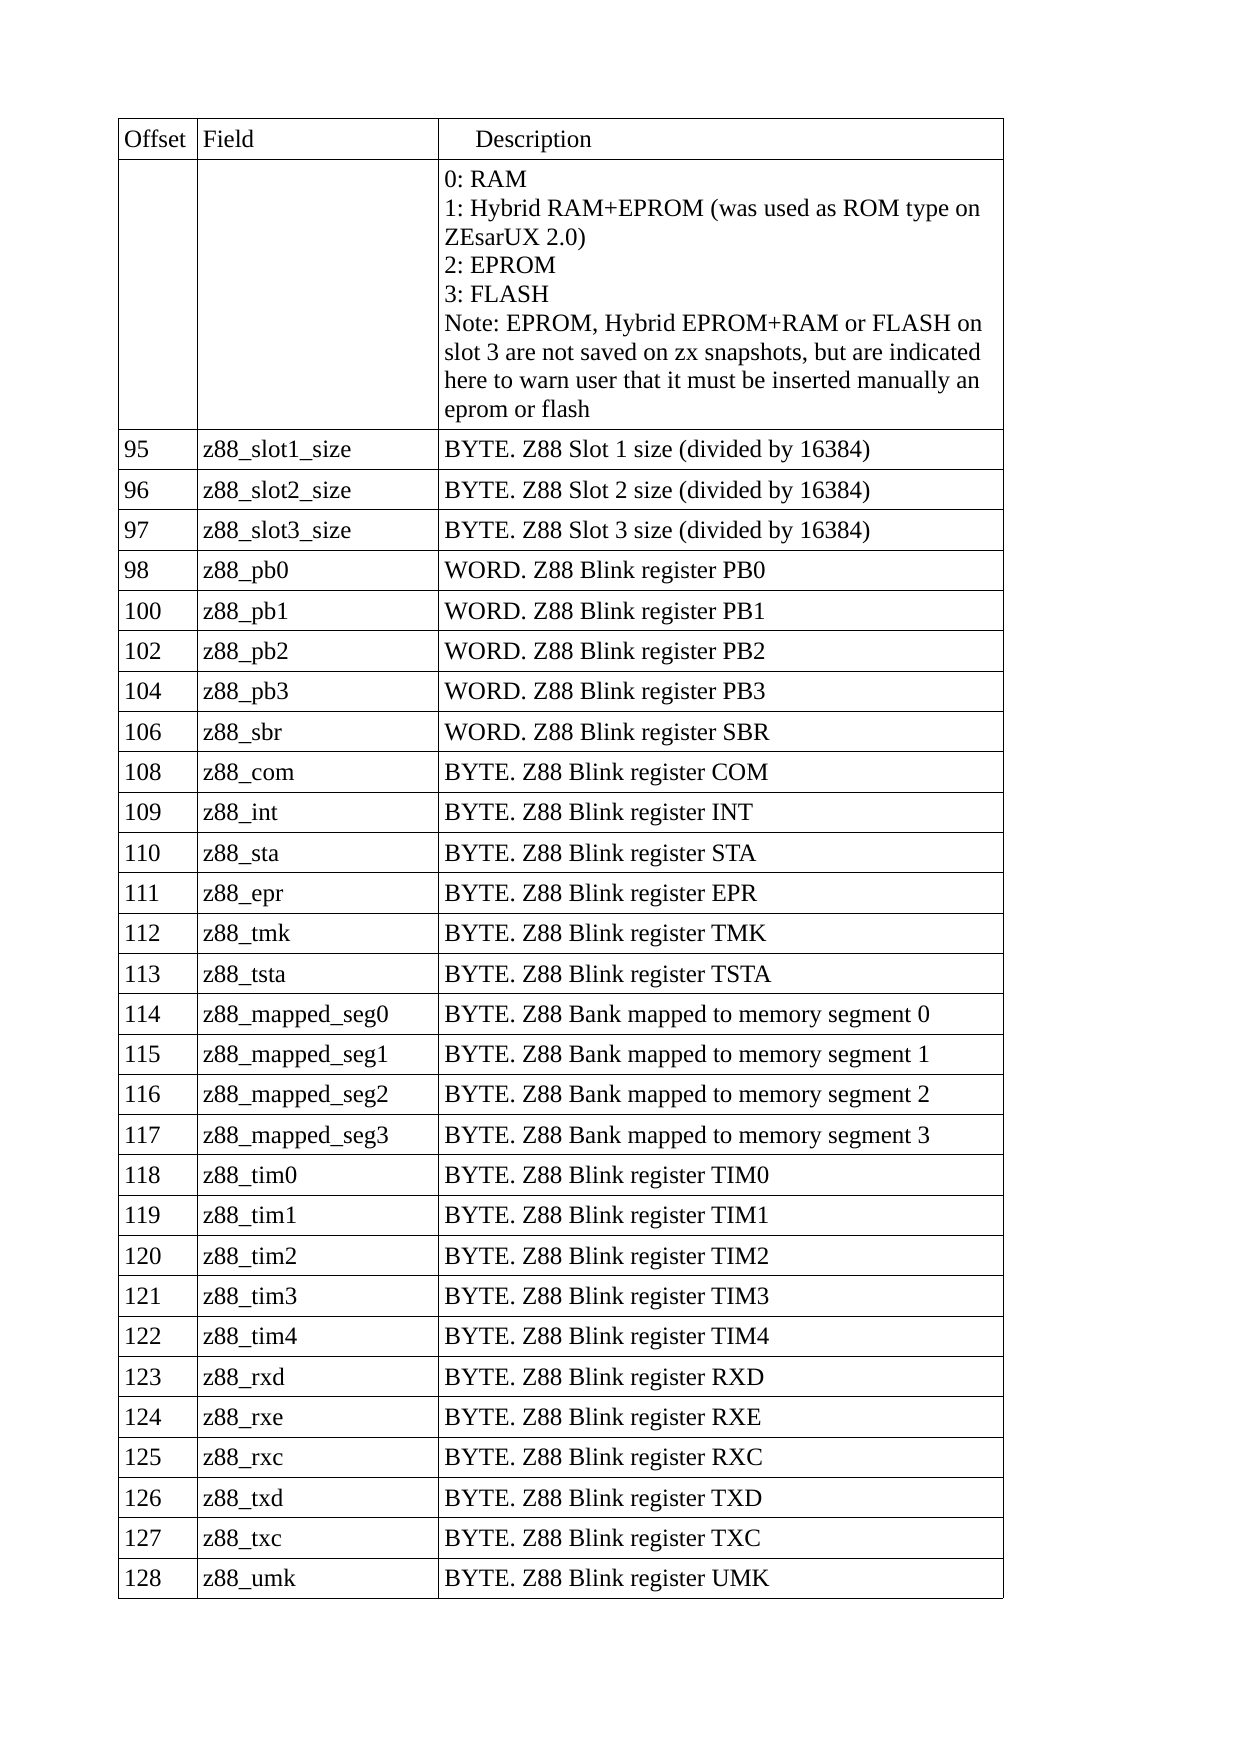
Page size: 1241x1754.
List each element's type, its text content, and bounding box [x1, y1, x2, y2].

table_cell z88_rxd [198, 1357, 438, 1396]
table_cell BYTE. Z88 Blink register TIM4 [439, 1317, 1003, 1356]
table_cell BYTE. Z88 Slot 1 size (divided by 16384) [439, 430, 1003, 469]
table_cell BYTE. Z88 Blink register TIM3 [439, 1276, 1003, 1316]
table_cell 127 [119, 1518, 197, 1557]
table_cell z88_tim0 [198, 1155, 438, 1195]
table_cell BYTE. Z88 Bank mapped to memory segment 3 [439, 1115, 1003, 1154]
table_cell BYTE. Z88 Blink register EPR [439, 873, 1003, 912]
table_cell z88_txc [198, 1518, 438, 1557]
table_cell z88_umk [198, 1559, 438, 1598]
table_cell 96 [119, 470, 197, 509]
table_cell 0: RAM 1: Hybrid RAM+EPROM (was used as ROM type on ZEsarUX 2.0) 2: EPROM 3: FLASH Note: EPROM, Hybrid EPROM+RAM or FLASH on slot 3 are not saved on zx snapshots, but are indicated here to warn user that it must be inserted manually an eprom or flash [439, 160, 1003, 429]
table_cell 100 [119, 591, 197, 630]
table_cell z88_epr [198, 873, 438, 912]
table_cell 108 [119, 752, 197, 792]
table_cell BYTE. Z88 Blink register TIM2 [439, 1236, 1003, 1275]
table_cell WORD. Z88 Blink register SBR [439, 712, 1003, 751]
table_cell z88_tim3 [198, 1276, 438, 1316]
table_cell BYTE. Z88 Blink register TXD [439, 1478, 1003, 1517]
table_cell WORD. Z88 Blink register PB3 [439, 672, 1003, 711]
table_cell 98 [119, 551, 197, 590]
table_cell 106 [119, 712, 197, 751]
table_cell z88_pb1 [198, 591, 438, 630]
table_cell BYTE. Z88 Blink register COM [439, 752, 1003, 792]
table_cell 102 [119, 631, 197, 671]
table_cell 104 [119, 672, 197, 711]
table_cell z88_tsta [198, 954, 438, 993]
table_cell z88_com [198, 752, 438, 792]
table_cell 122 [119, 1317, 197, 1356]
table_cell BYTE. Z88 Bank mapped to memory segment 2 [439, 1075, 1003, 1114]
table_cell z88_tim2 [198, 1236, 438, 1275]
table_cell 121 [119, 1276, 197, 1316]
table_cell BYTE. Z88 Blink register TXC [439, 1518, 1003, 1557]
table_cell BYTE. Z88 Blink register STA [439, 833, 1003, 872]
table_cell z88_pb3 [198, 672, 438, 711]
table_cell 95 [119, 430, 197, 469]
table_cell z88_mapped_seg3 [198, 1115, 438, 1154]
table_cell z88_pb2 [198, 631, 438, 671]
table_cell 110 [119, 833, 197, 872]
table_cell z88_slot1_size [198, 430, 438, 469]
table_cell z88_rxc [198, 1438, 438, 1477]
table_cell BYTE. Z88 Blink register RXE [439, 1397, 1003, 1437]
table_cell BYTE. Z88 Blink register RXC [439, 1438, 1003, 1477]
table_cell 125 [119, 1438, 197, 1477]
table_cell 123 [119, 1357, 197, 1396]
table_cell z88_sta [198, 833, 438, 872]
table_cell 120 [119, 1236, 197, 1275]
table_cell 118 [119, 1155, 197, 1195]
table_cell 117 [119, 1115, 197, 1154]
table_cell z88_tim4 [198, 1317, 438, 1356]
table_cell 109 [119, 793, 197, 832]
table_cell [119, 160, 197, 429]
table_cell z88_int [198, 793, 438, 832]
table_cell WORD. Z88 Blink register PB1 [439, 591, 1003, 630]
table_cell WORD. Z88 Blink register PB2 [439, 631, 1003, 671]
table_cell 112 [119, 914, 197, 953]
table_cell z88_slot2_size [198, 470, 438, 509]
table_cell z88_pb0 [198, 551, 438, 590]
table_cell 116 [119, 1075, 197, 1114]
table_cell 111 [119, 873, 197, 912]
table_cell z88_txd [198, 1478, 438, 1517]
table_cell 124 [119, 1397, 197, 1437]
table_cell BYTE. Z88 Bank mapped to memory segment 1 [439, 1035, 1003, 1074]
table_header Offset [119, 119, 197, 158]
table_cell z88_tmk [198, 914, 438, 953]
table_cell BYTE. Z88 Blink register TSTA [439, 954, 1003, 993]
table_cell 113 [119, 954, 197, 993]
table_cell 119 [119, 1196, 197, 1235]
table_cell z88_mapped_seg0 [198, 994, 438, 1033]
table_cell [198, 160, 438, 429]
table_header Field [198, 119, 438, 158]
table_cell z88_mapped_seg1 [198, 1035, 438, 1074]
table_cell z88_tim1 [198, 1196, 438, 1235]
table_cell 114 [119, 994, 197, 1033]
table_cell 97 [119, 510, 197, 550]
table_cell BYTE. Z88 Slot 3 size (divided by 16384) [439, 510, 1003, 550]
table_cell BYTE. Z88 Blink register INT [439, 793, 1003, 832]
table_cell 115 [119, 1035, 197, 1074]
table_cell z88_mapped_seg2 [198, 1075, 438, 1114]
table_cell z88_slot3_size [198, 510, 438, 550]
table_cell z88_sbr [198, 712, 438, 751]
table_cell 128 [119, 1559, 197, 1598]
table_cell BYTE. Z88 Bank mapped to memory segment 0 [439, 994, 1003, 1033]
table_cell BYTE. Z88 Blink register TIM1 [439, 1196, 1003, 1235]
table_cell 126 [119, 1478, 197, 1517]
table_cell BYTE. Z88 Slot 2 size (divided by 16384) [439, 470, 1003, 509]
table_cell BYTE. Z88 Blink register TMK [439, 914, 1003, 953]
table_cell BYTE. Z88 Blink register RXD [439, 1357, 1003, 1396]
table_cell BYTE. Z88 Blink register UMK [439, 1559, 1003, 1598]
table_cell z88_rxe [198, 1397, 438, 1437]
table_cell WORD. Z88 Blink register PB0 [439, 551, 1003, 590]
table_header Description [439, 119, 1003, 158]
table_cell BYTE. Z88 Blink register TIM0 [439, 1155, 1003, 1195]
